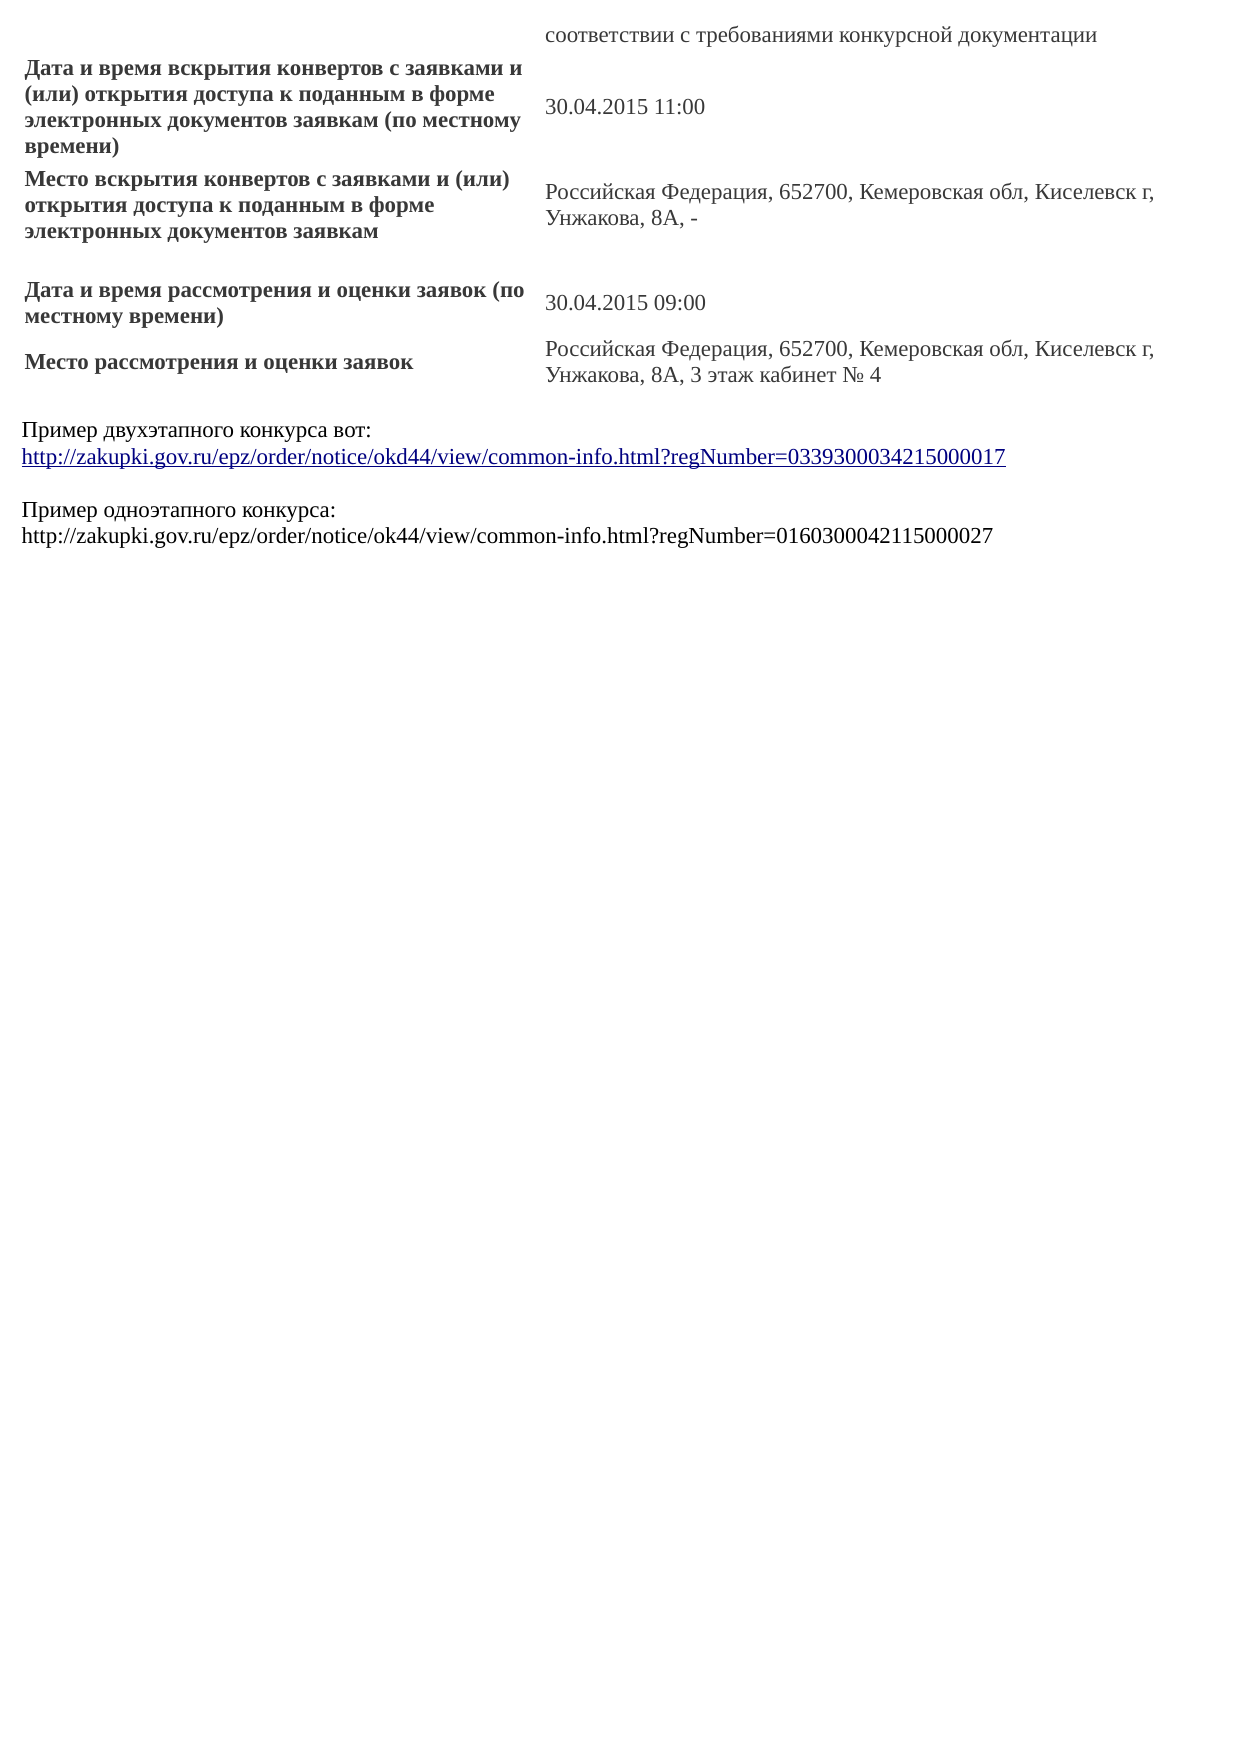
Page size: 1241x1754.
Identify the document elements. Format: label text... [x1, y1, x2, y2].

table_cell Дата и время вскрытия конвертов с заявками и (или) открытия доступа к поданным в форме электронных документов заявкам (по местному времени) [21, 51, 542, 162]
text Пример двухэтапного конкурса вот: http://zakupki.gov.ru/epz/order/notice/okd44/view/common-info.html?regNumber=0339300034215000017 Пример одноэтапного конкурса: http://zakupki.gov.ru/epz/order/notice/ok44/view/common-info.html?regNumber=0160300042115000027 [21, 390, 1226, 548]
table_cell 30.04.2015 11:00 [542, 51, 1226, 162]
table_cell Дата и время рассмотрения и оценки заявок (по местному времени) [21, 247, 542, 332]
table_cell [21, 19, 542, 51]
table_cell Российская Федерация, 652700, Кемеровская обл, Киселевск г, Унжакова, 8А, 3 этаж кабинет № 4 [542, 332, 1226, 390]
table_cell Место рассмотрения и оценки заявок [21, 332, 542, 390]
table_cell Российская Федерация, 652700, Кемеровская обл, Киселевск г, Унжакова, 8А, - [542, 162, 1226, 247]
table_cell 30.04.2015 09:00 [542, 247, 1226, 332]
table_cell соответствии с требованиями конкурсной документации [542, 19, 1226, 51]
table_cell Место вскрытия конвертов с заявками и (или) открытия доступа к поданным в форме электронных документов заявкам [21, 162, 542, 247]
